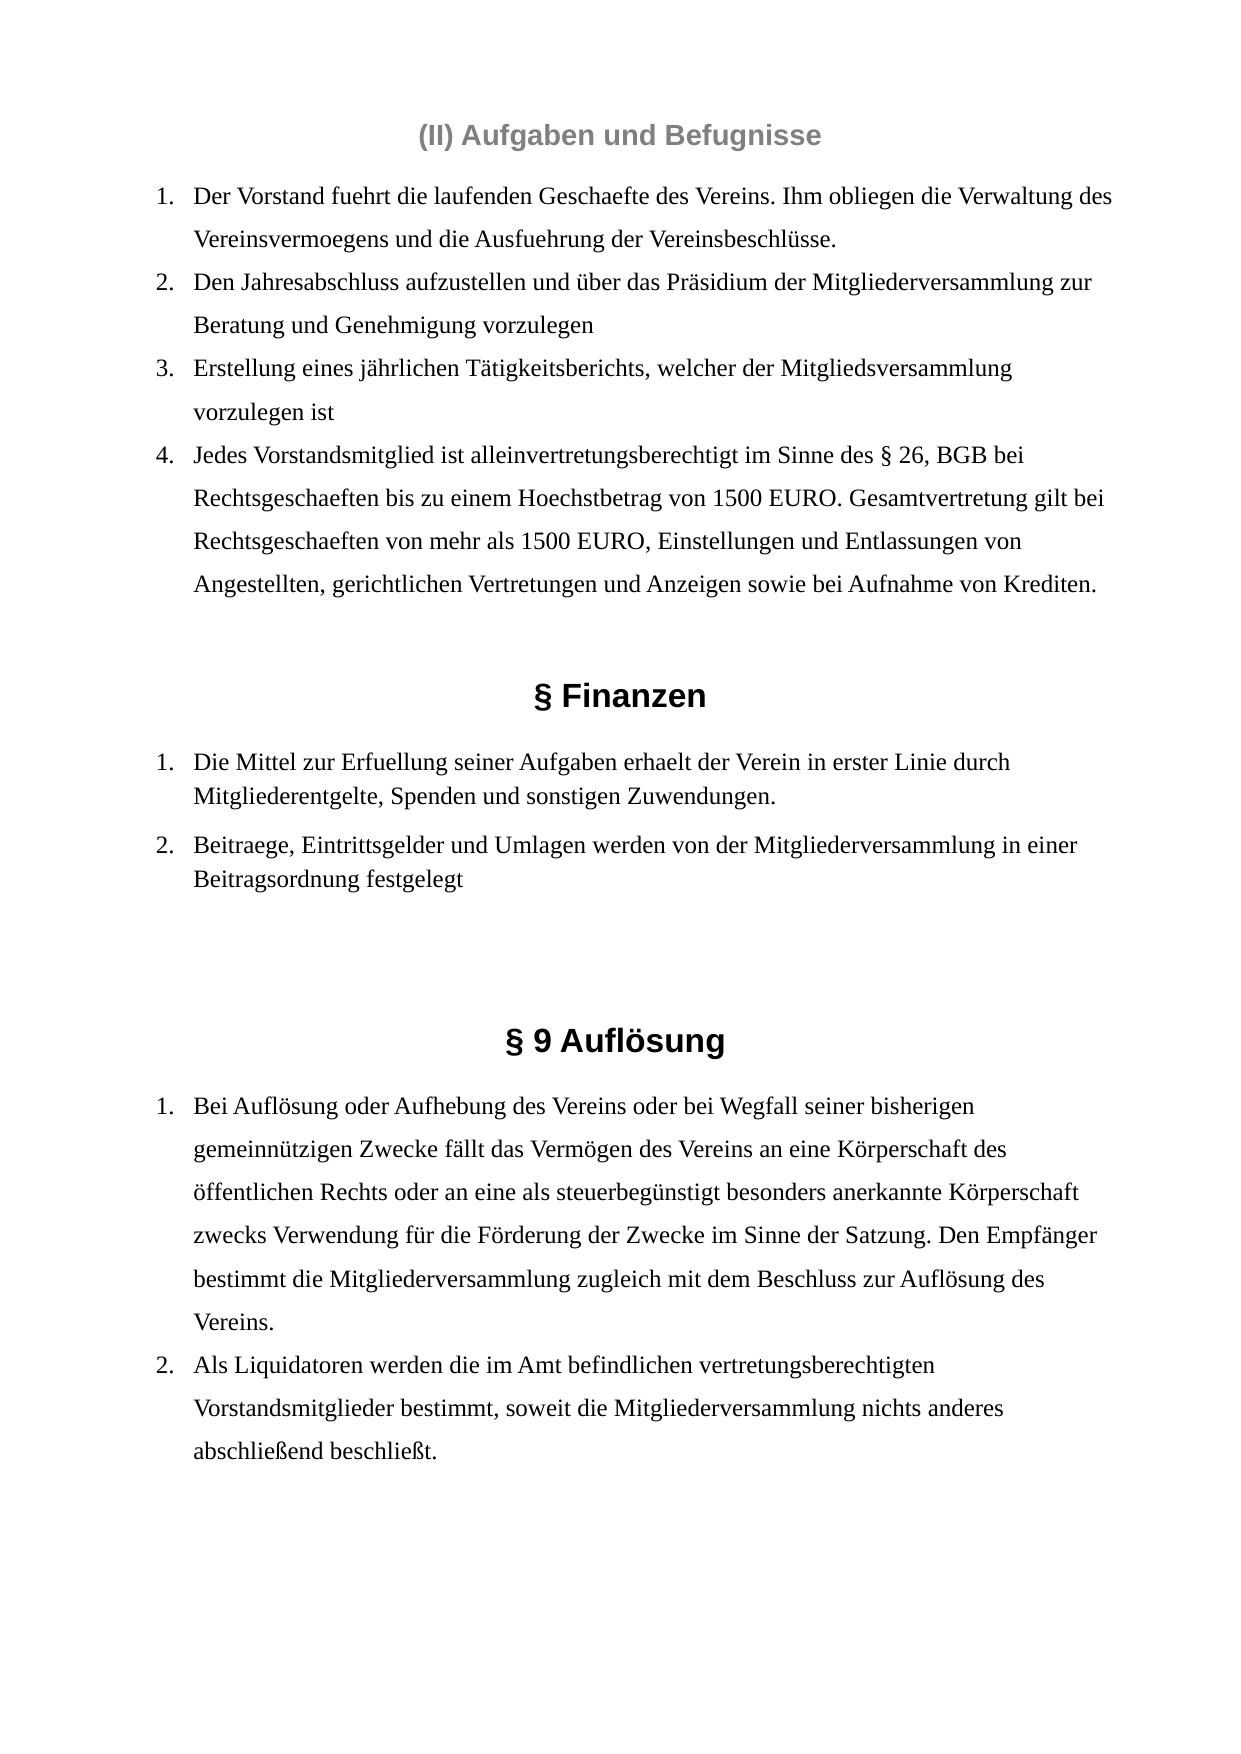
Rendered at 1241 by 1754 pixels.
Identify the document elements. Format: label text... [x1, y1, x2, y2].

subtitle § Finanzen [118, 676, 1122, 715]
list Erstellung eines jährlichen Tätigkeitsberichts, welcher der Mitgliedsversammlung vorzulegen ist [156, 353, 1122, 425]
list Der Vorstand fuehrt die laufenden Geschaefte des Vereins. Ihm obliegen die Verwaltung des Vereinsvermoegens und die Ausfuehrung der Vereinsbeschlüsse. [156, 181, 1122, 253]
list Bei Auflösung oder Aufhebung des Vereins oder bei Wegfall seiner bisherigen gemeinnützigen Zwecke fällt das Vermögen des Vereins an eine Körperschaft des öffentlichen Rechts oder an eine als steuerbegünstigt besonders anerkannte Körperschaft zwecks Verwendung für die Förderung der Zwecke im Sinne der Satzung. Den Empfänger bestimmt die Mitgliederversammlung zugleich mit dem Beschluss zur Auflösung des Vereins. [156, 1091, 1122, 1336]
subtitle § 9 Auflösung [118, 1021, 1122, 1059]
list Als Liquidatoren werden die im Amt befindlichen vertretungsberechtigten Vorstandsmitglieder bestimmt, soweit die Mitgliederversammlung nichts anderes abschließend beschließt. [156, 1350, 1122, 1465]
subtitle (II) Aufgaben und Befugnisse [118, 118, 1122, 152]
list Den Jahresabschluss aufzustellen und über das Präsidium der Mitgliederversammlung zur Beratung und Genehmigung vorzulegen [156, 267, 1122, 339]
list Beitraege, Eintrittsgelder und Umlagen werden von der Mitgliederversammlung in einer Beitragsordnung festgelegt [156, 830, 1122, 893]
list Jedes Vorstandsmitglied ist alleinvertretungsberechtigt im Sinne des § 26, BGB bei Rechtsgeschaeften bis zu einem Hoechstbetrag von 1500 EURO. Gesamtvertretung gilt bei Rechtsgeschaeften von mehr als 1500 EURO, Einstellungen und Entlassungen von Angestellten, gerichtlichen Vertretungen und Anzeigen sowie bei Aufnahme von Krediten. [156, 440, 1122, 598]
list Die Mittel zur Erfuellung seiner Aufgaben erhaelt der Verein in erster Linie durch Mitgliederentgelte, Spenden und sonstigen Zuwendungen. [156, 747, 1122, 810]
